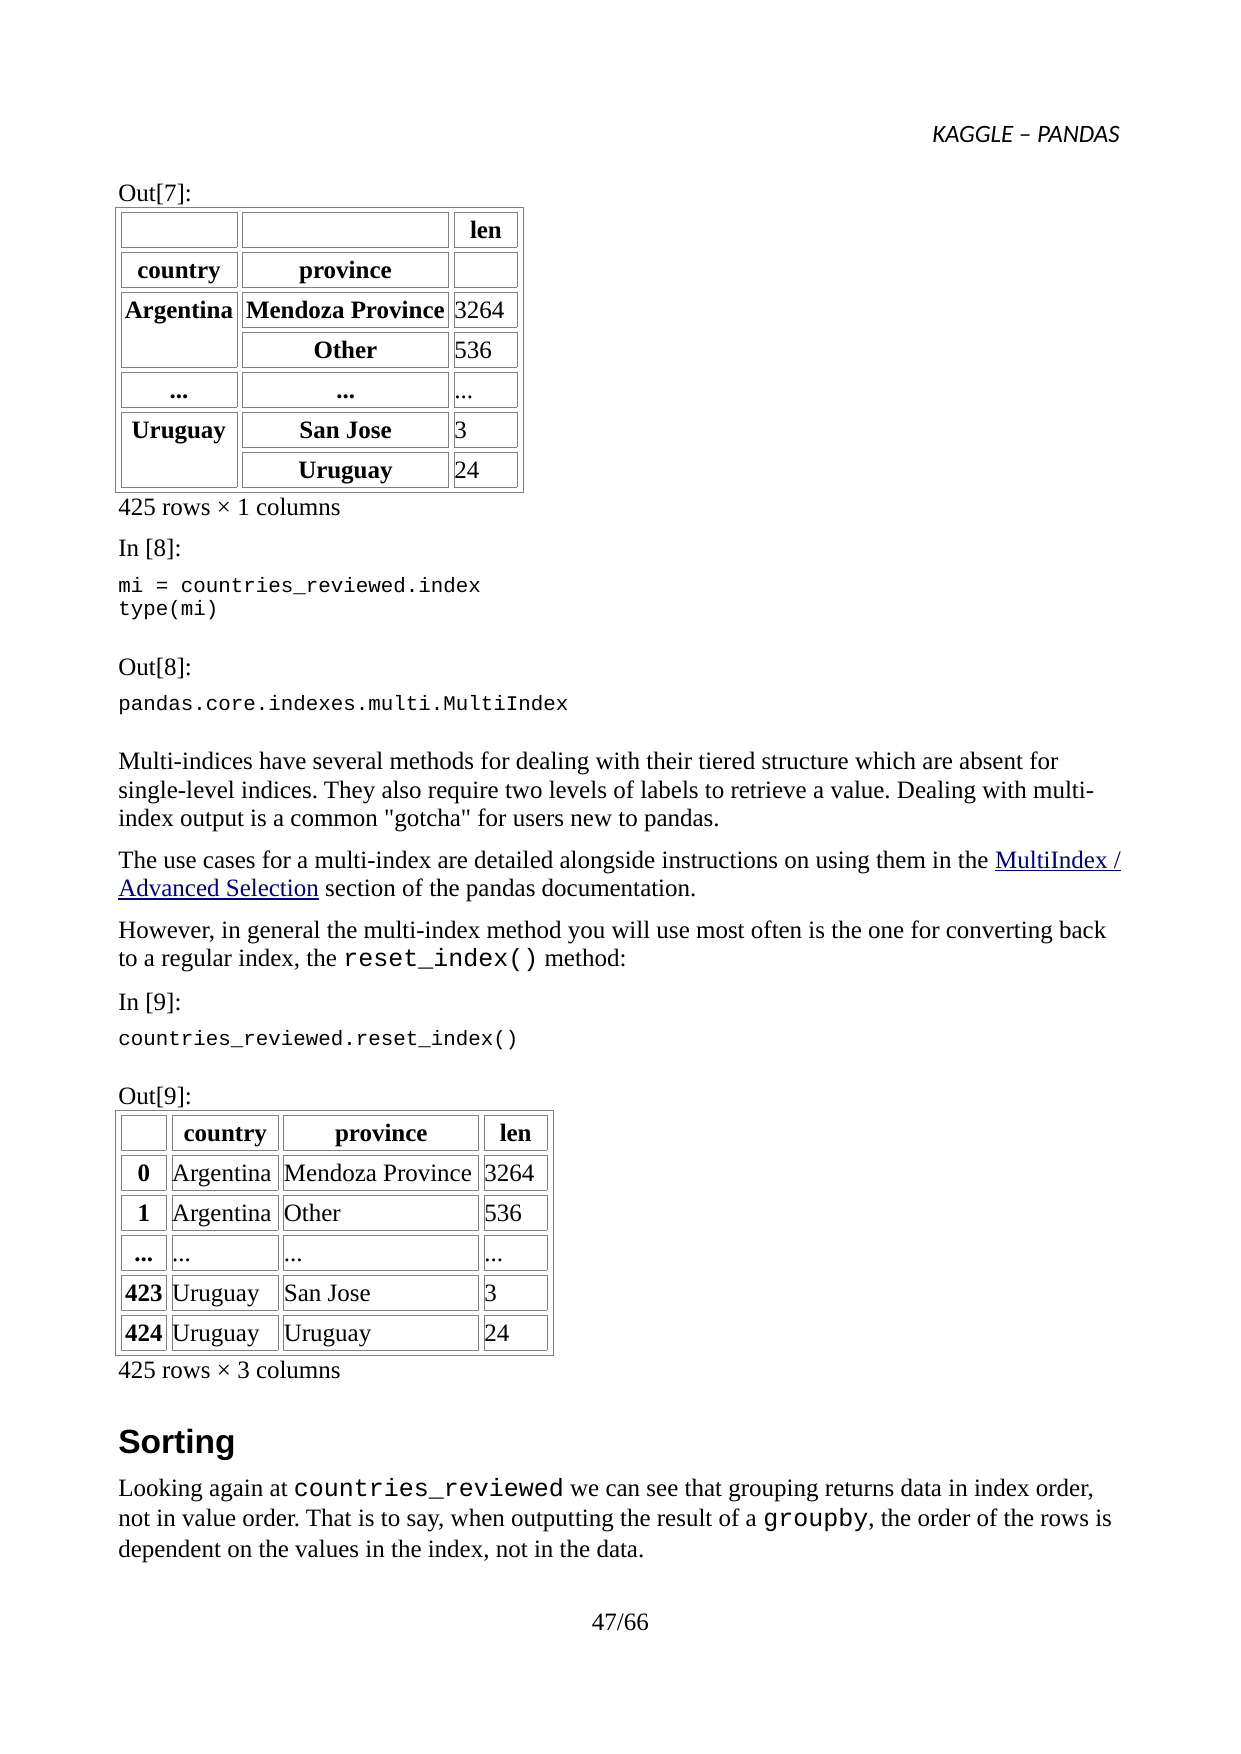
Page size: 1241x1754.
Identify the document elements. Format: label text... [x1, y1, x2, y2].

table_header [118, 1111, 169, 1150]
table_cell Argentina [169, 1150, 281, 1190]
text However, in general the multi-index method you will use most often is the one for converting back to a regular index, the reset_index() method: [118, 915, 1122, 974]
table_cell province [239, 247, 451, 287]
table_cell [455, 253, 517, 287]
text countries_reviewed.reset_index() [118, 1028, 1122, 1052]
text In [8]: [118, 533, 1122, 562]
table_cell Mendoza Province [281, 1150, 481, 1190]
text In [9]: [118, 987, 1122, 1016]
table_cell ... [118, 367, 239, 407]
table_cell ... [481, 1230, 550, 1270]
table_header [243, 213, 448, 247]
subtitle Sorting [118, 1422, 1122, 1460]
table_cell Other [281, 1190, 481, 1230]
table_cell Uruguay [169, 1270, 281, 1310]
table_header len [481, 1111, 550, 1150]
table_cell Argentina [118, 287, 239, 367]
table_cell Uruguay [239, 447, 451, 487]
text Out[9]: [118, 1081, 1122, 1110]
text mi = countries_reviewed.index [118, 575, 1122, 598]
table_header [239, 208, 451, 247]
table_cell 24 [481, 1310, 550, 1350]
text Out[7]: [118, 178, 1122, 207]
table_cell 536 [451, 327, 520, 367]
table_cell 3264 [451, 287, 520, 327]
table_cell Mendoza Province [239, 287, 451, 327]
text pandas.core.indexes.multi.MultiIndex [118, 693, 1122, 716]
table_cell ... [451, 367, 520, 407]
table_header [122, 213, 237, 247]
table_cell ... [239, 367, 451, 407]
table_cell Uruguay [118, 407, 239, 487]
table_cell 536 [481, 1190, 550, 1230]
table_cell 24 [451, 447, 520, 487]
table_cell Other [239, 327, 451, 367]
table_cell ... [118, 1230, 169, 1270]
table_cell country [118, 247, 239, 287]
text type(mi) [118, 598, 1122, 622]
table_cell 1 [118, 1190, 169, 1230]
table_cell 423 [118, 1270, 169, 1310]
text The use cases for a multi-index are detailed alongside instructions on using them in the MultiIndex / Advanced Selection section of the pandas documentation. [118, 845, 1122, 902]
table_header [122, 1116, 166, 1150]
table_cell Uruguay [169, 1310, 281, 1350]
table_cell Argentina [169, 1190, 281, 1230]
table_header province [281, 1111, 481, 1150]
table_header len [451, 208, 520, 247]
text Multi-indices have several methods for dealing with their tiered structure which are absent for single-level indices. They also require two levels of labels to retrieve a value. Dealing with multi-index output is a common "gotcha" for users new to pandas. [118, 746, 1122, 832]
table_cell Uruguay [281, 1310, 481, 1350]
text 425 rows × 1 columns [118, 492, 1122, 521]
table_cell 3 [481, 1270, 550, 1310]
table_cell 0 [118, 1150, 169, 1190]
table_cell ... [281, 1230, 481, 1270]
table_cell 3264 [481, 1150, 550, 1190]
text Looking again at countries_reviewed we can see that grouping returns data in index order, not in value order. That is to say, when outputting the result of a groupby, the order of the rows is dependent on the values in the index, not in the data. [118, 1473, 1122, 1563]
text Out[8]: [118, 652, 1122, 680]
text 425 rows × 3 columns [118, 1355, 1122, 1384]
table_cell ... [169, 1230, 281, 1270]
table_cell 3 [451, 407, 520, 447]
table_header country [169, 1111, 281, 1150]
table_cell [451, 247, 520, 287]
table_cell 424 [118, 1310, 169, 1350]
table_cell San Jose [239, 407, 451, 447]
table_header [118, 208, 239, 247]
table_cell San Jose [281, 1270, 481, 1310]
